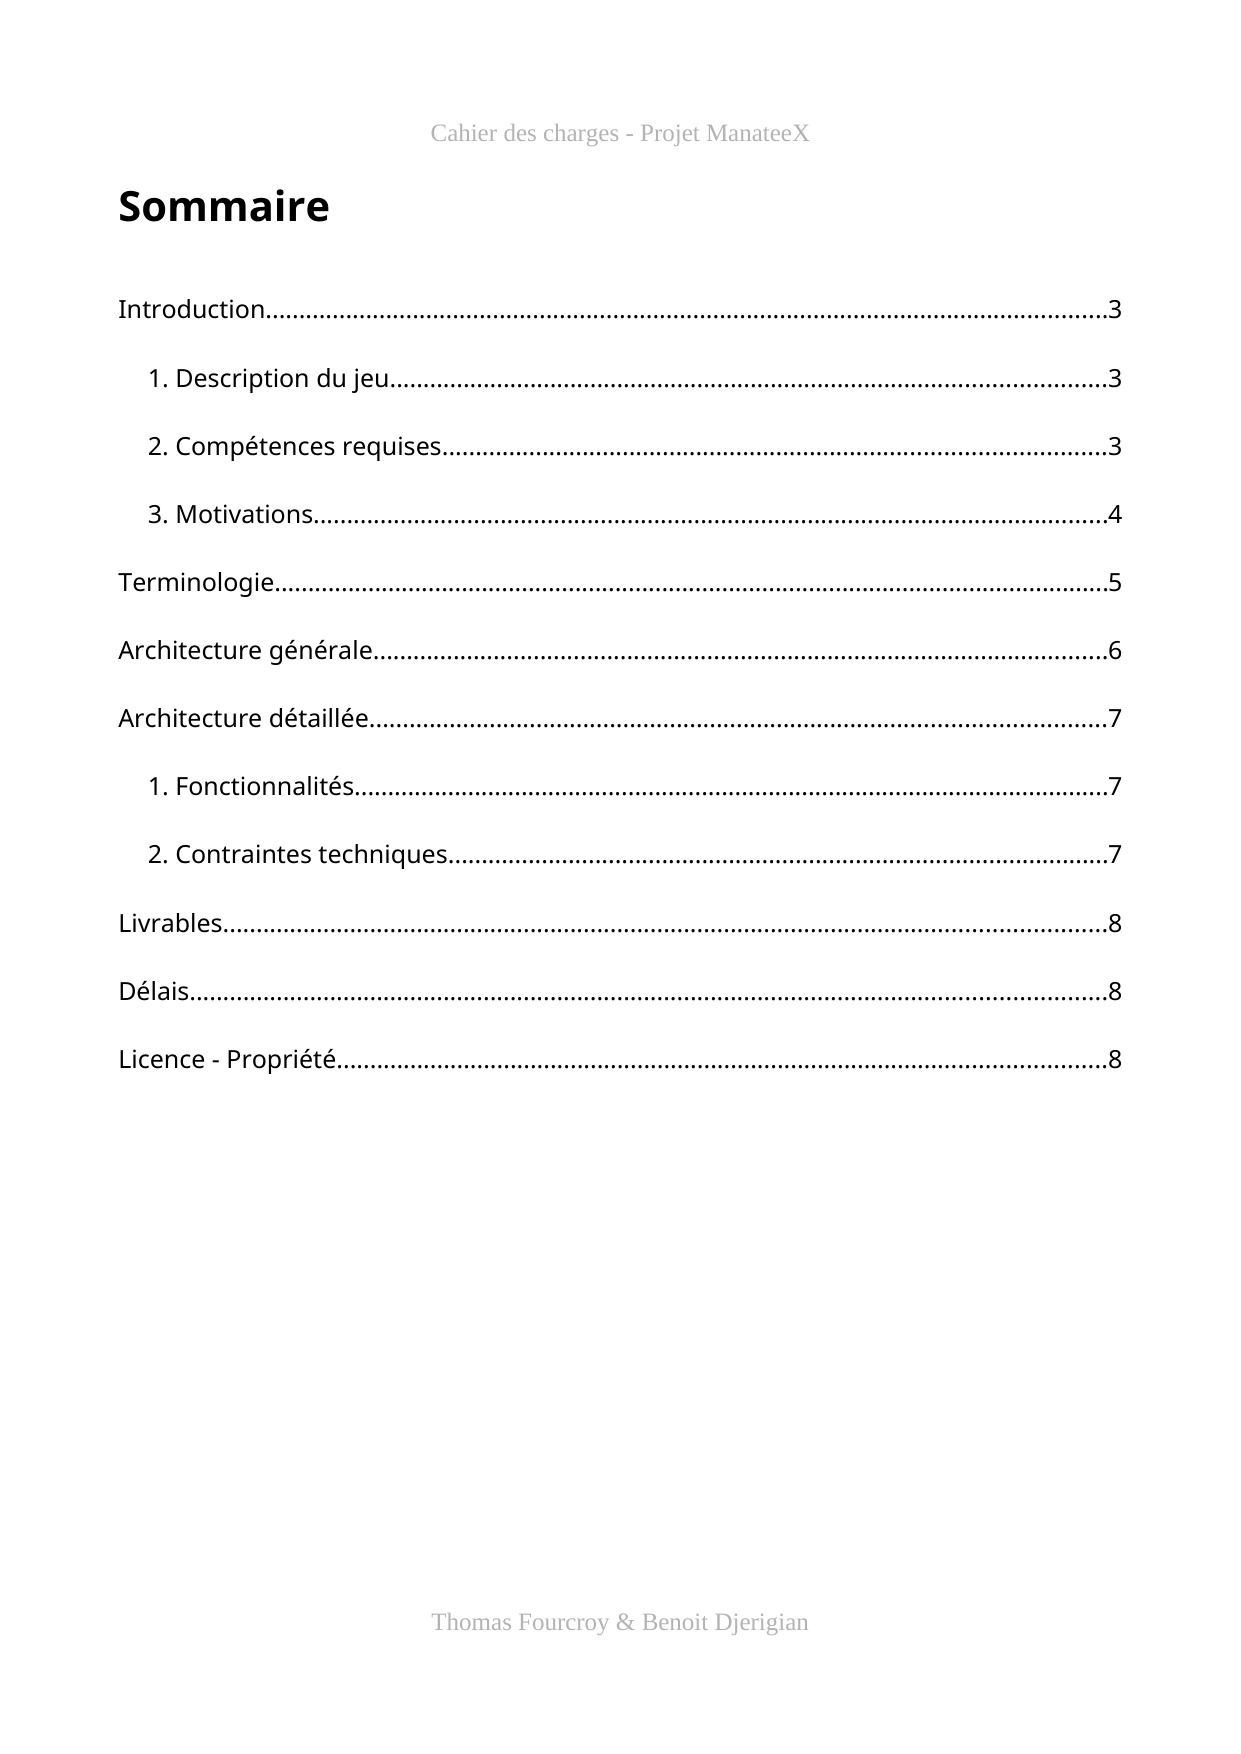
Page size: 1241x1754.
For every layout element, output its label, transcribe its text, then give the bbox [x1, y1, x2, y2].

text 2. Contraintes techniques 7 [148, 837, 1122, 871]
text 1. Fonctionnalités 7 [148, 769, 1122, 803]
text Délais 8 [118, 973, 1122, 1007]
text Licence - Propriété 8 [118, 1042, 1122, 1076]
text Introduction 3 [118, 292, 1122, 326]
text Architecture détaillée 7 [118, 701, 1122, 735]
text 1. Description du jeu 3 [148, 360, 1122, 394]
text 2. Compétences requises 3 [148, 428, 1122, 462]
text 3. Motivations 4 [148, 497, 1122, 531]
text Architecture générale 6 [118, 633, 1122, 667]
text Livrables 8 [118, 905, 1122, 939]
text Terminologie 5 [118, 565, 1122, 599]
subtitle Sommaire [118, 176, 1122, 233]
